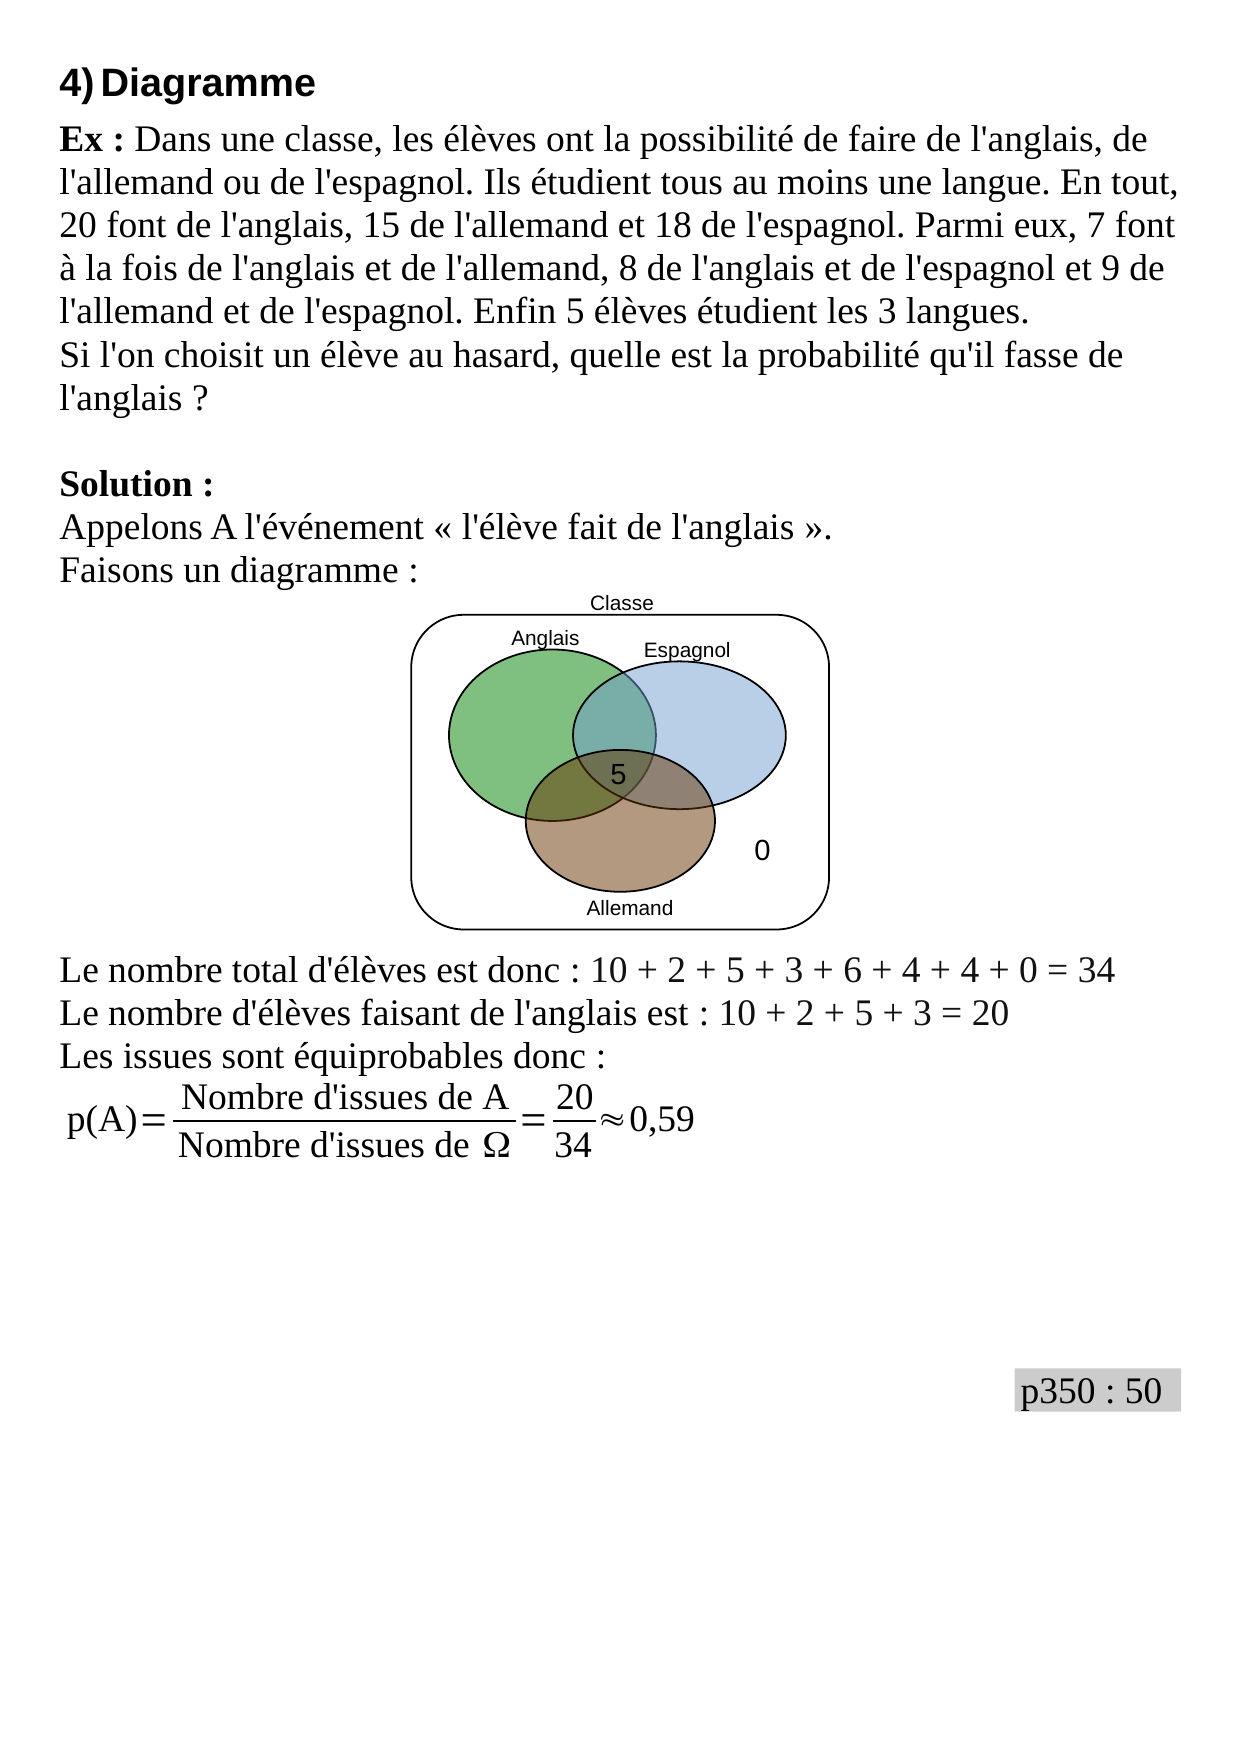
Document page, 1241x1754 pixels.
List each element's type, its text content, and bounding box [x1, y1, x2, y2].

text Solution : [59, 461, 1181, 504]
text Ex : Dans une classe, les élèves ont la possibilité de faire de l'anglais, de l'allemand ou de l'espagnol. Ils étudient tous au moins une langue. En tout, 20 font de l'anglais, 15 de l'allemand et 18 de l'espagnol. Parmi eux, 7 font à la fois de l'anglais et de l'allemand, 8 de l'anglais et de l'espagnol et 9 de l'allemand et de l'espagnol. Enfin 5 élèves étudient les 3 langues. [59, 116, 1181, 332]
text Le nombre total d'élèves est donc : 10 + 2 + 5 + 3 + 6 + 4 + 4 + 0 = 34 [59, 947, 1181, 990]
text Si l'on choisit un élève au hasard, quelle est la probabilité qu'il fasse de l'anglais ? [59, 332, 1181, 418]
text Les issues sont équiprobables donc : [59, 1033, 1181, 1166]
list Diagramme [59, 59, 1181, 105]
text Faisons un diagramme : [59, 548, 1181, 591]
text Appelons A l'événement « l'élève fait de l'anglais ». [59, 504, 1181, 548]
text Le nombre d'élèves faisant de l'anglais est : 10 + 2 + 5 + 3 = 20 [59, 990, 1181, 1033]
